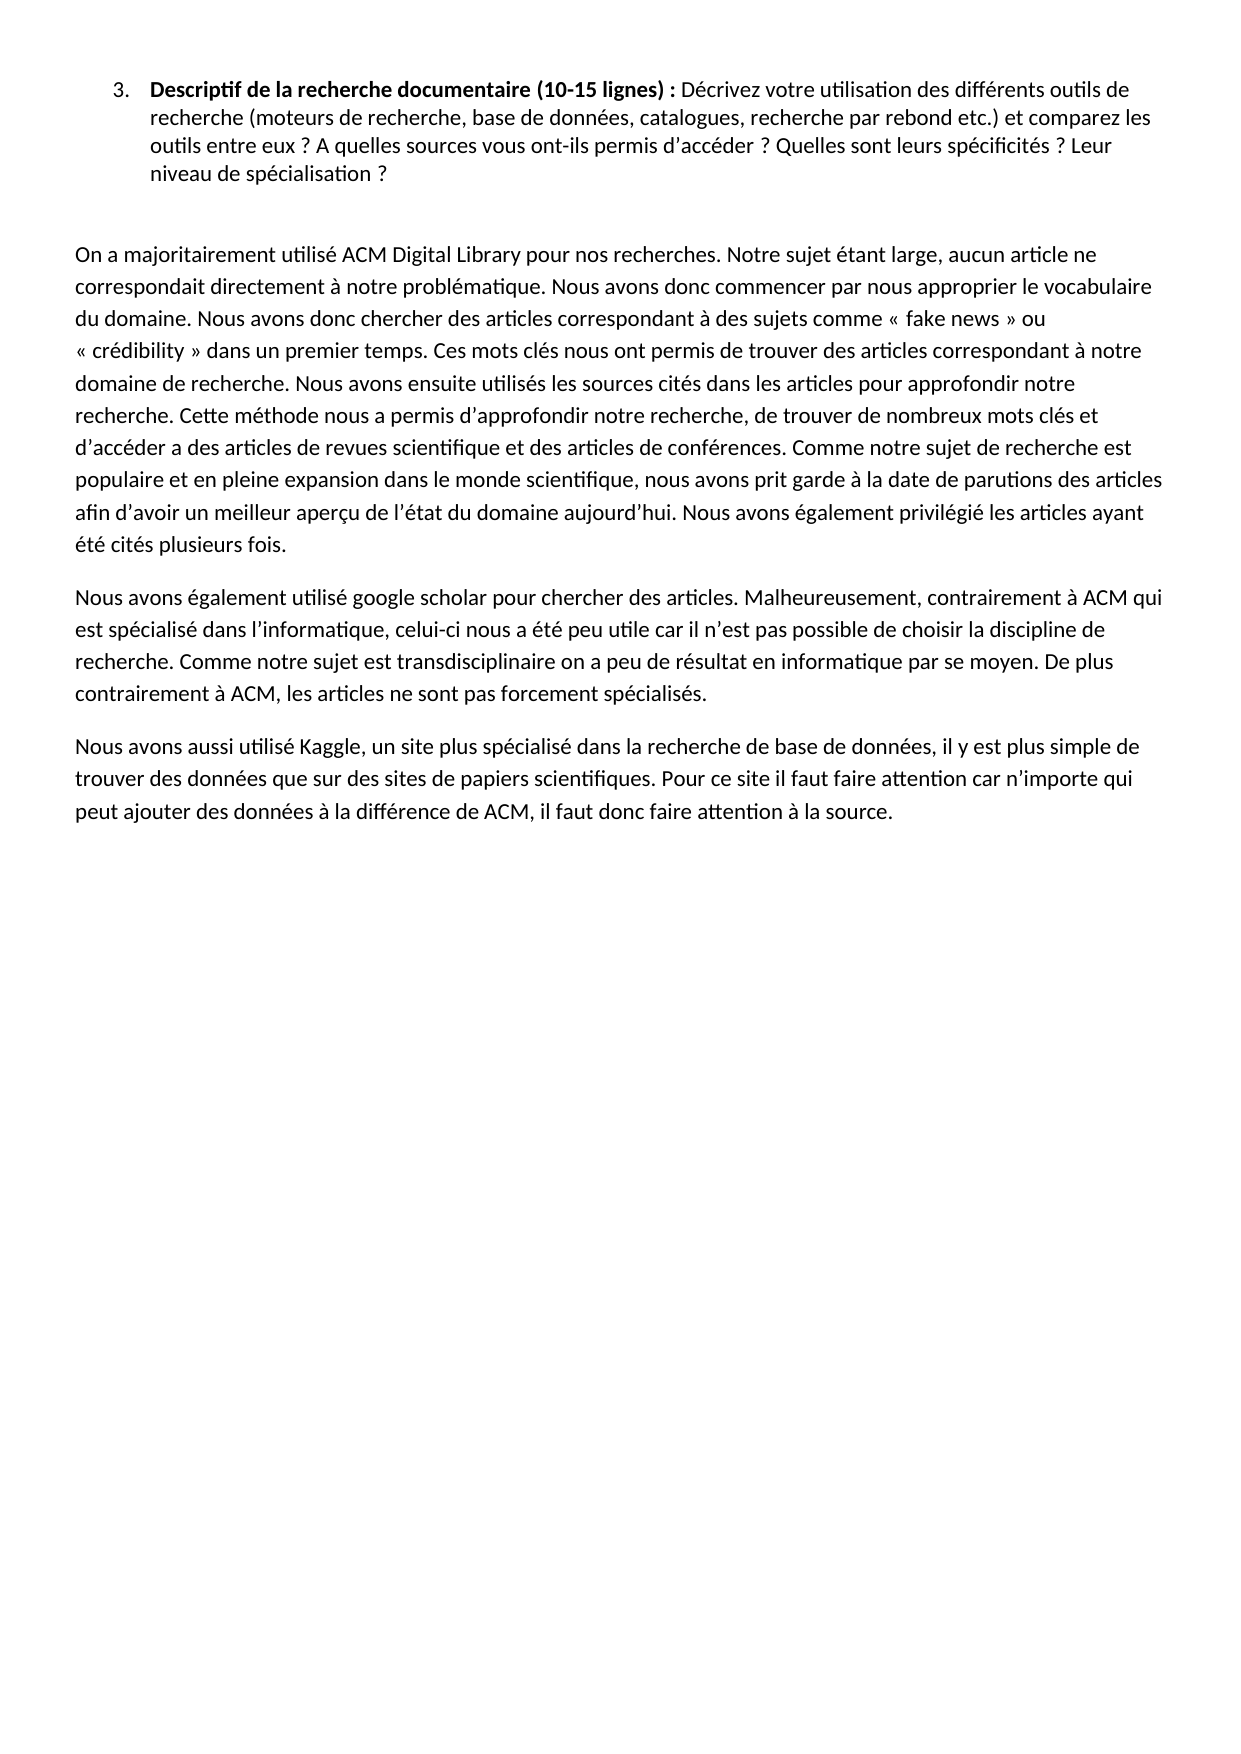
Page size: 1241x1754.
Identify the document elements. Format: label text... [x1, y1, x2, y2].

list On a majoritairement utilisé ACM Digital Library pour nos recherches. Notre sujet étant large, aucun article ne correspondait directement à notre problématique. Nous avons donc commencer par nous approprier le vocabulaire du domaine. Nous avons donc chercher des articles correspondant à des sujets comme « fake news » ou « crédibility » dans un premier temps. Ces mots clés nous ont permis de trouver des articles correspondant à notre domaine de recherche. Nous avons ensuite utilisés les sources cités dans les articles pour approfondir notre recherche. Cette méthode nous a permis d’approfondir notre recherche, de trouver de nombreux mots clés et d’accéder a des articles de revues scientifique et des articles de conférences. Comme notre sujet de recherche est populaire et en pleine expansion dans le monde scientifique, nous avons prit garde à la date de parutions des articles afin d’avoir un meilleur aperçu de l’état du domaine aujourd’hui. Nous avons également privilégié les articles ayant été cités plusieurs fois. [75, 240, 1165, 558]
list Descriptif de la recherche documentaire (10-15 lignes) : Décrivez votre utilisation des différents outils de recherche (moteurs de recherche, base de données, catalogues, recherche par rebond etc.) et comparez les outils entre eux ? A quelles sources vous ont-ils permis d’accéder ? Quelles sont leurs spécificités ? Leur niveau de spécialisation ? [112, 75, 1165, 187]
list Nous avons également utilisé google scholar pour chercher des articles. Malheureusement, contrairement à ACM qui est spécialisé dans l’informatique, celui-ci nous a été peu utile car il n’est pas possible de choisir la discipline de recherche. Comme notre sujet est transdisciplinaire on a peu de résultat en informatique par se moyen. De plus contrairement à ACM, les articles ne sont pas forcement spécialisés. [75, 583, 1165, 707]
list Nous avons aussi utilisé Kaggle, un site plus spécialisé dans la recherche de base de données, il y est plus simple de trouver des données que sur des sites de papiers scientifiques. Pour ce site il faut faire attention car n’importe qui peut ajouter des données à la différence de ACM, il faut donc faire attention à la source. [75, 732, 1165, 825]
